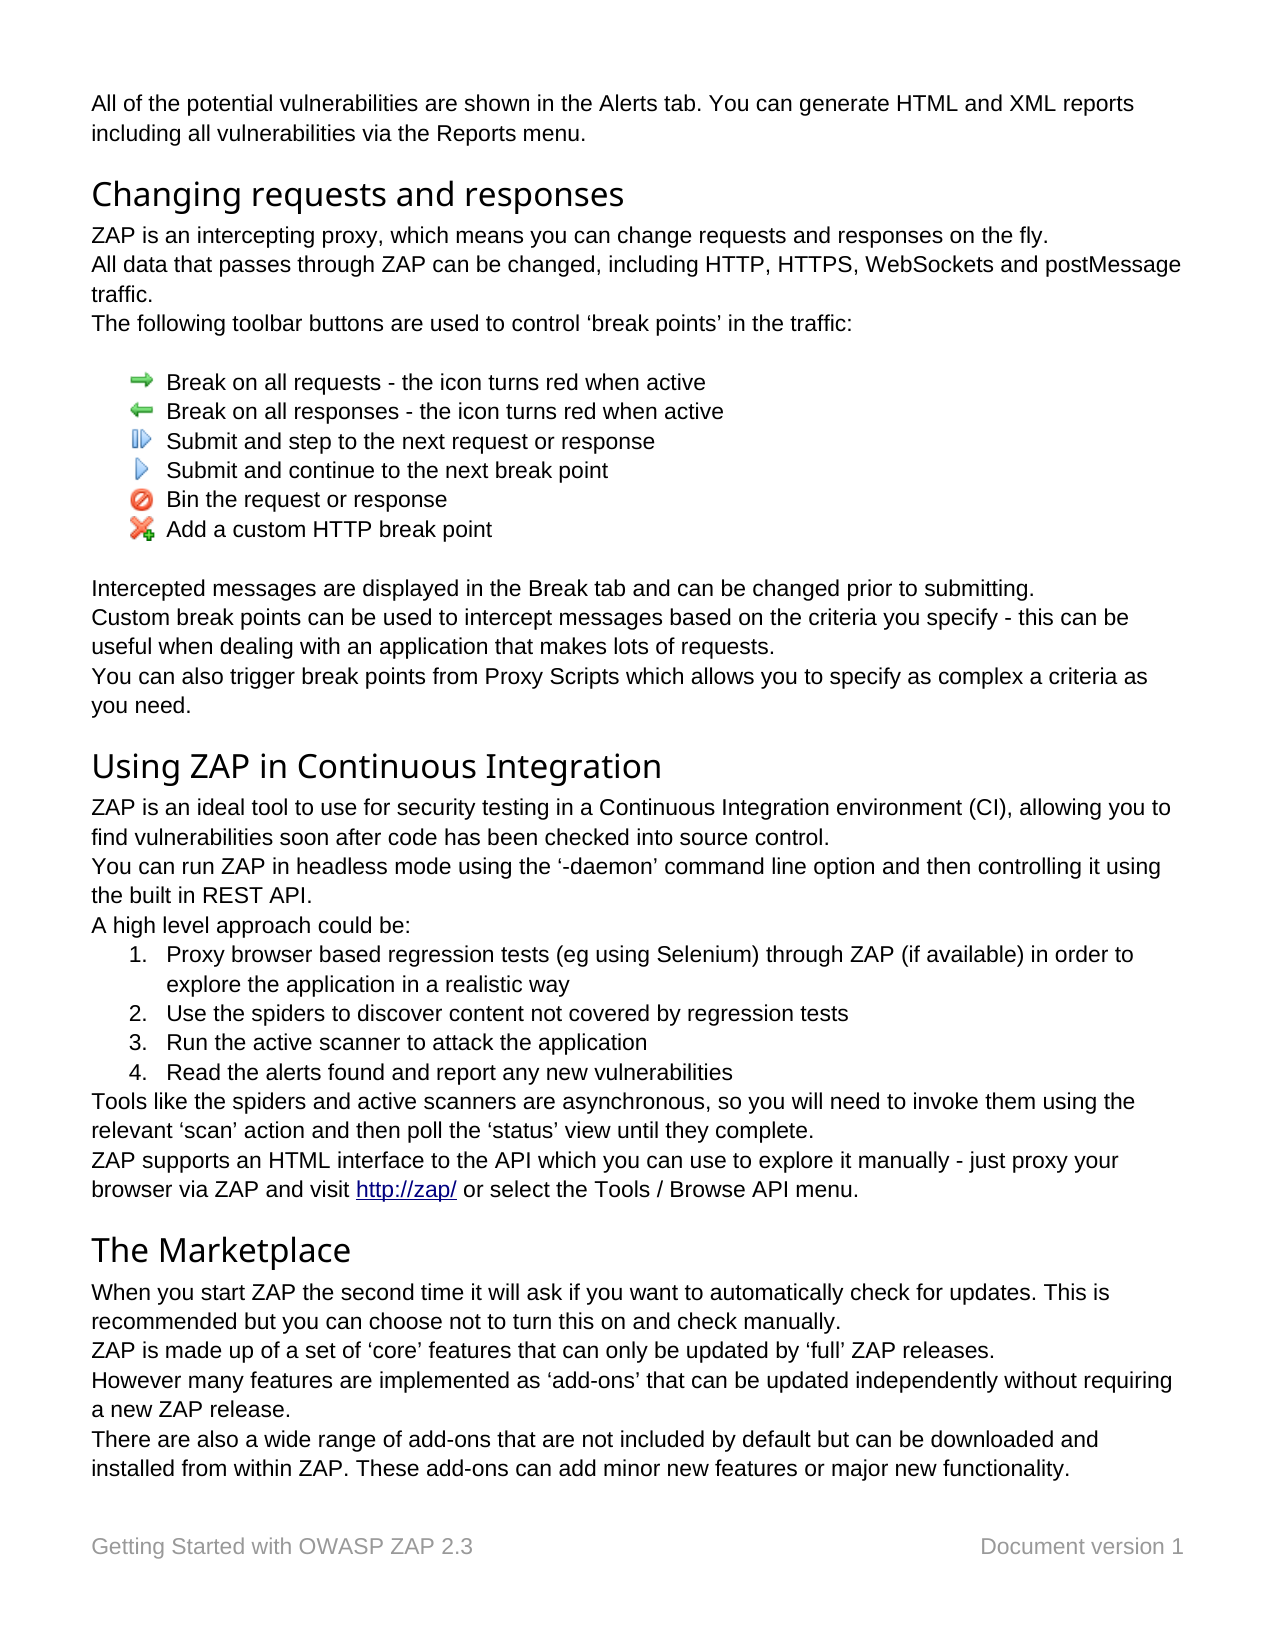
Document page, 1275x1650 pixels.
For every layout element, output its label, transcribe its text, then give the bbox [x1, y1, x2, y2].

text Submit and continue to the next break point [166, 458, 1184, 483]
picture [129, 397, 155, 423]
text Intercepted messages are displayed in the Break tab and can be changed prior to submitting. [91, 575, 1184, 601]
subtitle Using ZAP in Continuous Integration [91, 743, 1184, 788]
picture [129, 515, 155, 541]
text You can also trigger break points from Proxy Scripts which allows you to specify as complex a criteria as you need. [91, 663, 1184, 718]
text Tools like the spiders and active scanners are asynchronous, so you will need to invoke them using the relevant ‘scan’ action and then poll the ‘status’ view until they complete. [91, 1089, 1184, 1144]
text The following toolbar buttons are used to control ‘break points’ in the traffic: [91, 311, 1184, 336]
text ZAP is an intercepting proxy, which means you can change requests and responses on the fly. [91, 223, 1184, 248]
text ZAP is an ideal tool to use for security testing in a Continuous Integration environment (CI), allowing you to find vulnerabilities soon after code has been checked into source control. [91, 795, 1184, 850]
text All of the potential vulnerabilities are shown in the Alerts tab. You can generate HTML and XML reports including all vulnerabilities via the Reports menu. [91, 91, 1184, 146]
list Run the active scanner to attack the application [128, 1030, 1184, 1056]
text A high level approach could be: [91, 913, 1184, 938]
text You can run ZAP in headless mode using the ‘-daemon’ command line option and then controlling it using the built in REST API. [91, 854, 1184, 909]
text Custom break points can be used to intercept messages based on the criteria you specify - this can be useful when dealing with an application that makes lots of requests. [91, 604, 1184, 659]
text Break on all responses - the icon turns red when active [166, 399, 1184, 424]
list Use the spiders to discover content not covered by regression tests [128, 1001, 1184, 1026]
list Proxy browser based regression tests (eg using Selenium) through ZAP (if available) in order to explore the application in a realistic way [128, 942, 1184, 997]
text When you start ZAP the second time it will ask if you want to automatically check for updates. This is recommended but you can choose not to turn this on and check manually. [91, 1279, 1184, 1334]
subtitle Changing requests and responses [91, 171, 1184, 216]
text Break on all requests - the icon turns red when active [166, 369, 1184, 395]
text There are also a wide range of add-ons that are not included by default but can be downloaded and installed from within ZAP. These add-ons can add minor new features or major new functionality. [91, 1426, 1184, 1481]
text Add a custom HTTP break point [166, 516, 1184, 542]
text All data that passes through ZAP can be changed, including HTTP, HTTPS, WebSockets and postMessage traffic. [91, 252, 1184, 307]
picture [129, 427, 155, 452]
picture [129, 367, 155, 393]
list Read the alerts found and report any new vulnerabilities [128, 1059, 1184, 1085]
picture [129, 456, 155, 482]
text Bin the request or response [166, 487, 1184, 513]
text ZAP supports an HTML interface to the API which you can use to explore it manually - just proxy your browser via ZAP and visit http://zap/ or select the Tools / Browse API menu. [91, 1148, 1184, 1203]
subtitle The Marketplace [91, 1227, 1184, 1273]
picture [129, 487, 155, 513]
text Submit and step to the next request or response [166, 428, 1184, 454]
text However many features are implemented as ‘add-ons’ that can be updated independently without requiring a new ZAP release. [91, 1367, 1184, 1422]
text ZAP is made up of a set of ‘core’ features that can only be updated by ‘full’ ZAP releases. [91, 1338, 1184, 1364]
